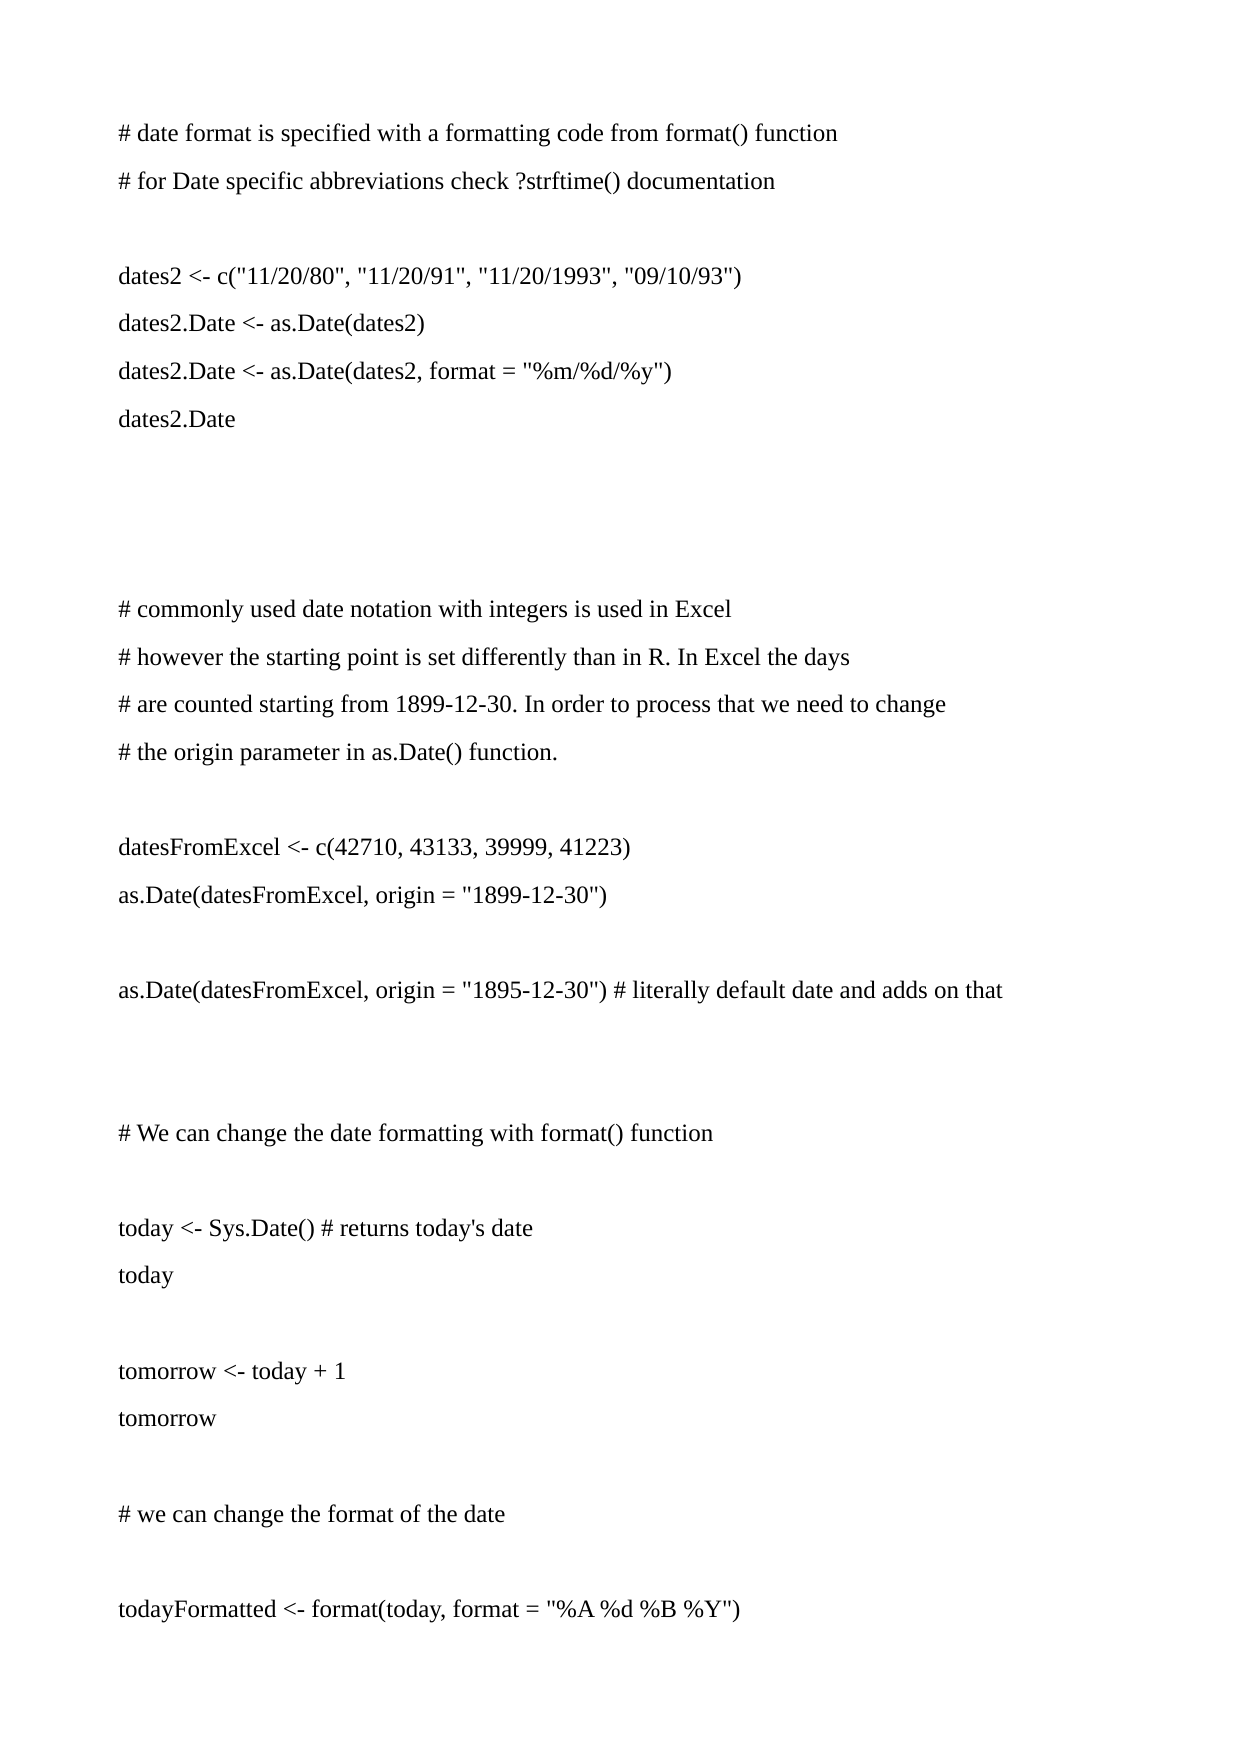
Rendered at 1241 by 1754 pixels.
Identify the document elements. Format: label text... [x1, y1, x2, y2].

text todayFormatted <- format(today, format = "%A %d %B %Y") [118, 1594, 1122, 1623]
text datesFromExcel <- c(42710, 43133, 39999, 41223) [118, 832, 1122, 861]
text dates2.Date [118, 404, 1122, 432]
text # we can change the format of the date [118, 1499, 1122, 1527]
text today [118, 1261, 1122, 1289]
text # the origin parameter in as.Date() function. [118, 737, 1122, 766]
text # for Date specific abbreviations check ?strftime() documentation [118, 166, 1122, 194]
text today <- Sys.Date() # returns today's date [118, 1213, 1122, 1242]
text tomorrow <- today + 1 [118, 1356, 1122, 1384]
text # commonly used date notation with integers is used in Excel [118, 594, 1122, 623]
text as.Date(datesFromExcel, origin = "1899-12-30") [118, 880, 1122, 908]
text tomorrow [118, 1403, 1122, 1432]
text dates2.Date <- as.Date(dates2, format = "%m/%d/%y") [118, 356, 1122, 385]
text # We can change the date formatting with format() function [118, 1118, 1122, 1147]
text dates2 <- c("11/20/80", "11/20/91", "11/20/1993", "09/10/93") [118, 261, 1122, 290]
text dates2.Date <- as.Date(dates2) [118, 308, 1122, 337]
text as.Date(datesFromExcel, origin = "1895-12-30") # literally default date and adds on that [118, 975, 1122, 1004]
text # however the starting point is set differently than in R. In Excel the days [118, 642, 1122, 671]
text # are counted starting from 1899-12-30. In order to process that we need to change [118, 689, 1122, 718]
text # date format is specified with a formatting code from format() function [118, 118, 1122, 147]
